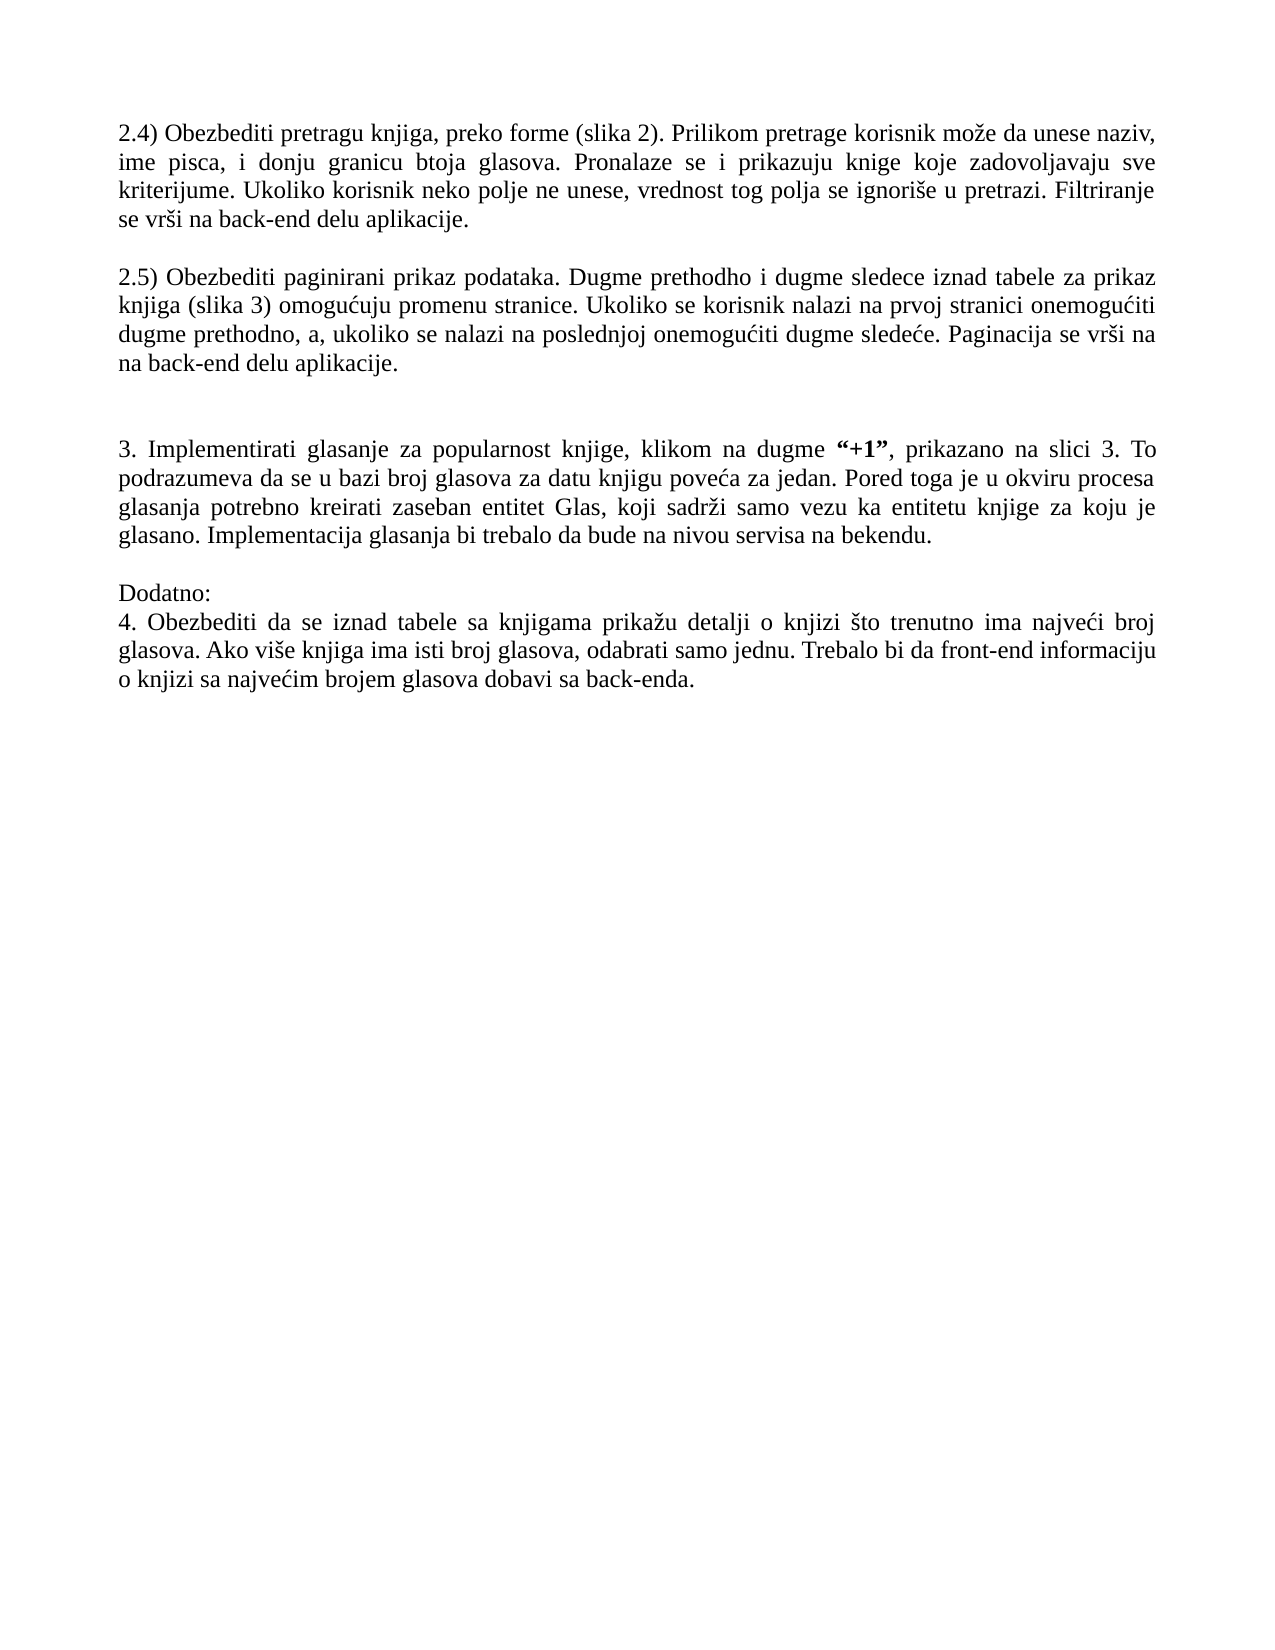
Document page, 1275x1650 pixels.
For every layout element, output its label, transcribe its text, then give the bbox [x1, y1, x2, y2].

text Dodatno: [118, 578, 1157, 607]
text 3. Implementirati glasanje za popularnost knjige, klikom na dugme “+1”, prikazano na slici 3. To podrazumeva da se u bazi broj glasova za datu knjigu poveća za jedan. Pored toga je u okviru procesa glasanja potrebno kreirati zaseban entitet Glas, koji sadrži samo vezu ka entitetu knjige za koju je glasano. Implementacija glasanja bi trebalo da bude na nivou servisa na bekendu. [118, 434, 1157, 549]
text 2.4) Obezbediti pretragu knjiga, preko forme (slika 2). Prilikom pretrage korisnik može da unese naziv, ime pisca, i donju granicu btoja glasova. Pronalaze se i prikazuju knige koje zadovoljavaju sve kriterijume. Ukoliko korisnik neko polje ne unese, vrednost tog polja se ignoriše u pretrazi. Filtriranje se vrši na back-end delu aplikacije. [118, 118, 1157, 233]
text 2.5) Obezbediti paginirani prikaz podataka. Dugme prethodho i dugme sledece iznad tabele za prikaz knjiga (slika 3) omogućuju promenu stranice. Ukoliko se korisnik nalazi na prvoj stranici onemogućiti dugme prethodno, a, ukoliko se nalazi na poslednjoj onemogućiti dugme sledeće. Paginacija se vrši na na back-end delu aplikacije. [118, 262, 1157, 377]
text 4. Obezbediti da se iznad tabele sa knjigama prikažu detalji o knjizi što trenutno ima najveći broj glasova. Ako više knjiga ima isti broj glasova, odabrati samo jednu. Trebalo bi da front-end informaciju o knjizi sa najvećim brojem glasova dobavi sa back-enda. [118, 607, 1157, 693]
